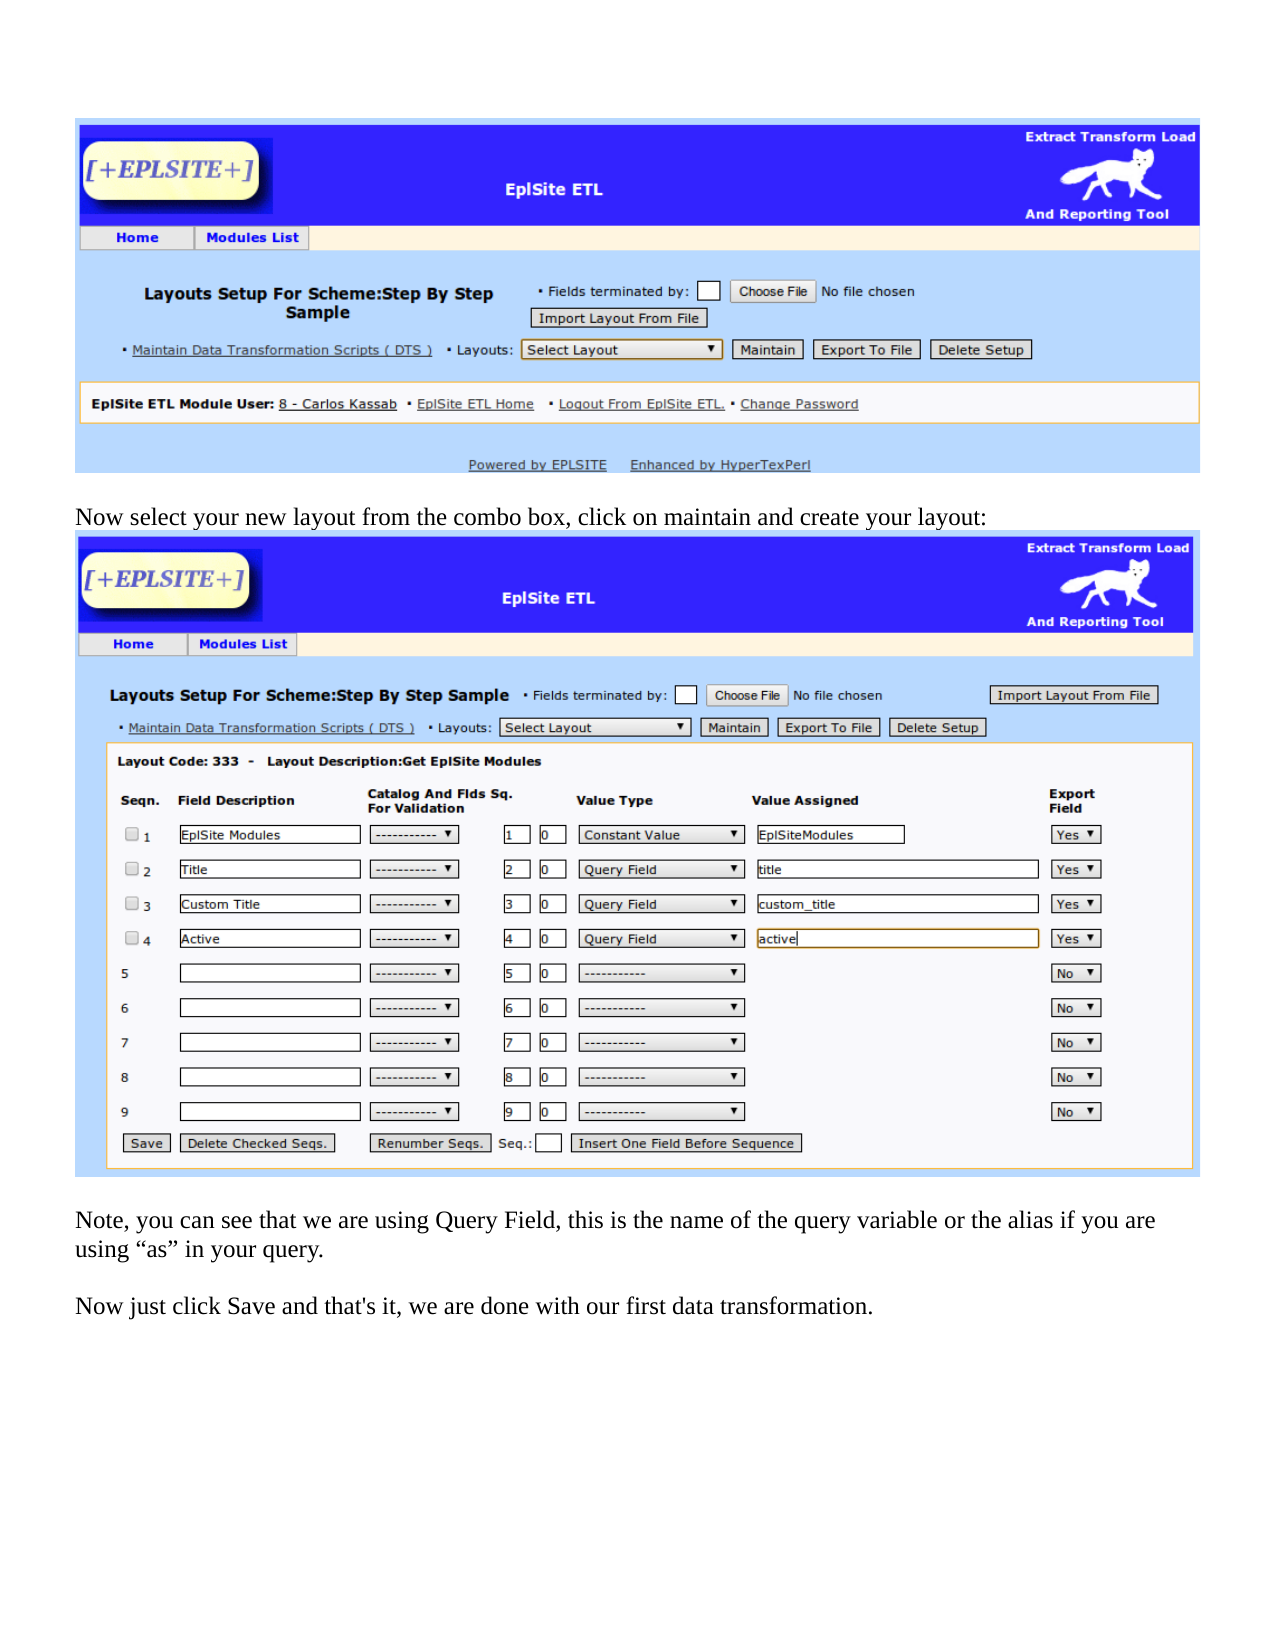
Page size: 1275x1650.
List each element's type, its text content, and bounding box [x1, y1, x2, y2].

picture [75, 530, 1200, 1177]
picture [75, 118, 1200, 473]
text Now select your new layout from the combo box, click on maintain and create your layout: [75, 502, 1200, 530]
text Note, you can see that we are using Query Field, this is the name of the query variable or the alias if you are using “as” in your query. [75, 1205, 1200, 1263]
text Now just click Save and that's it, we are done with our first data transformation. [75, 1291, 1200, 1320]
